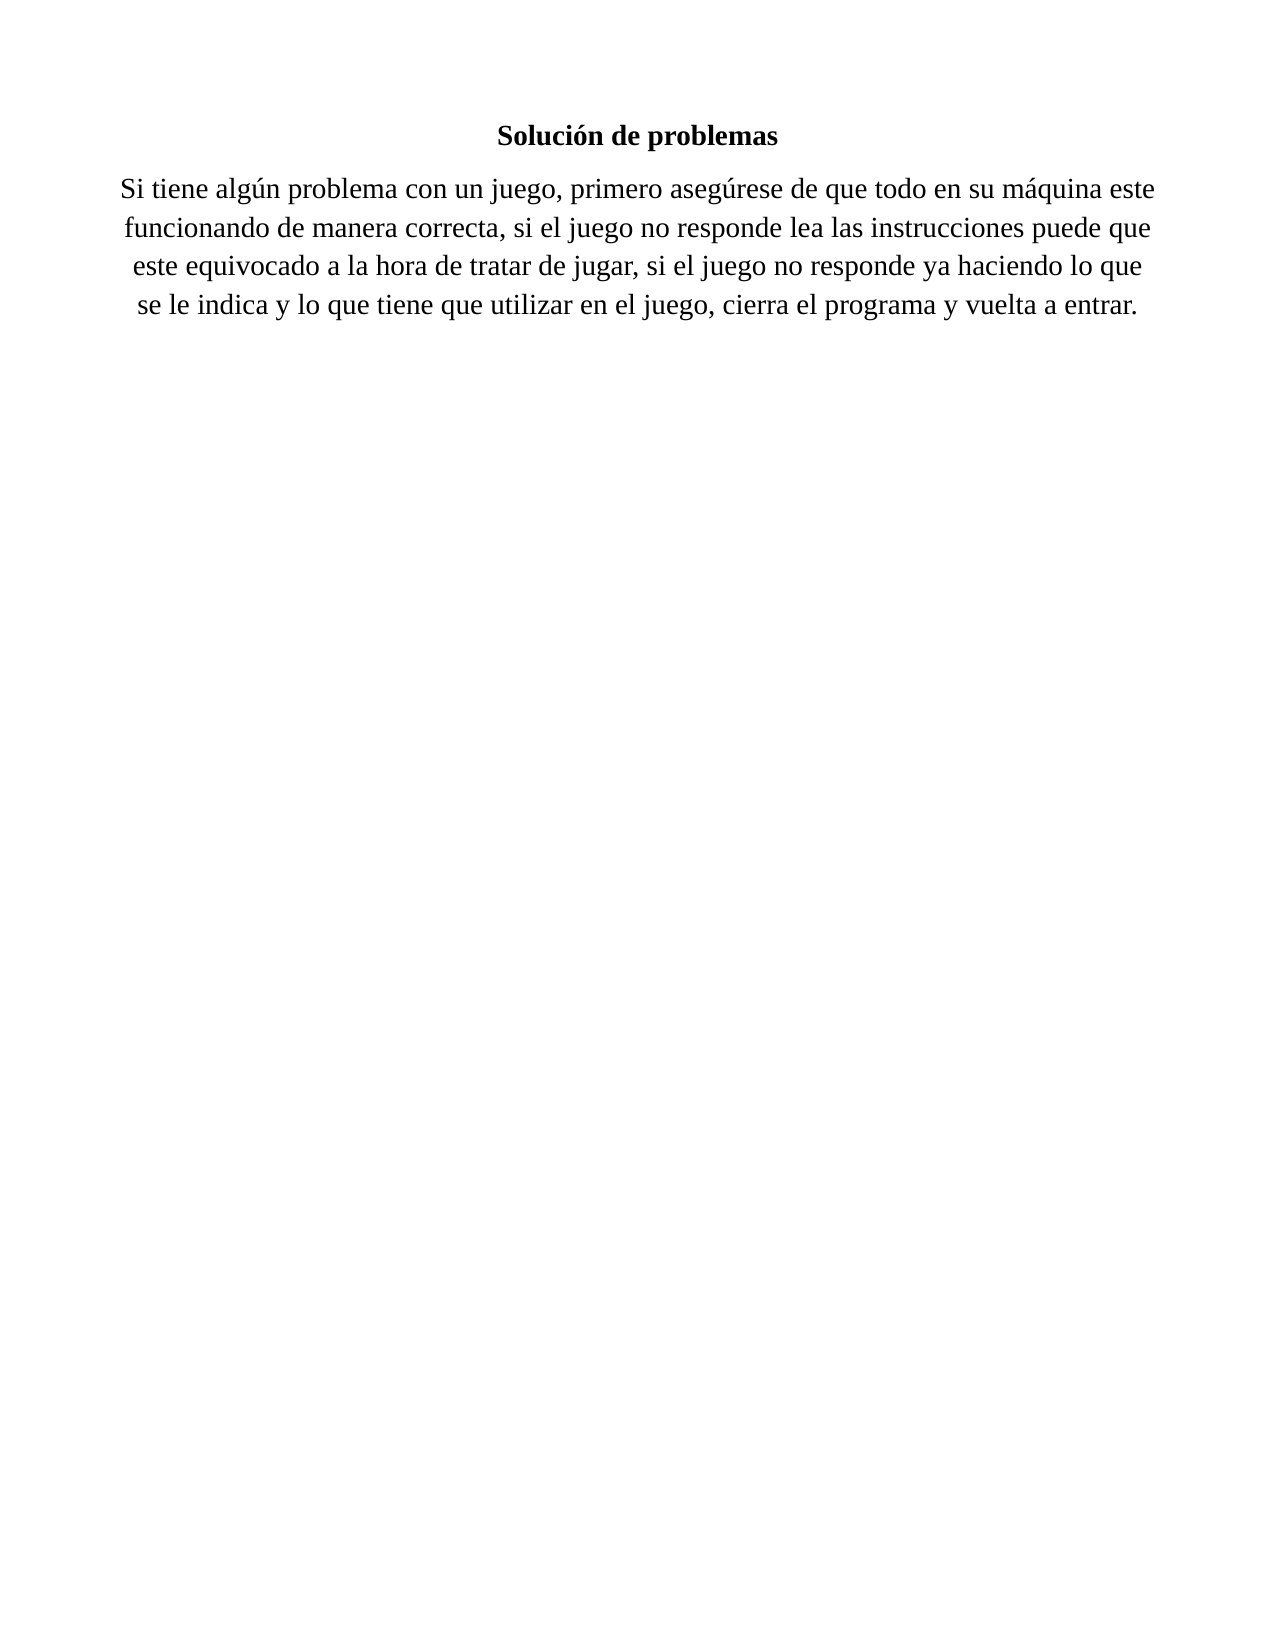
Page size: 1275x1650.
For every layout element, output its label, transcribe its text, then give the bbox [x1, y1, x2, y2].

text Solución de problemas [118, 118, 1157, 152]
text Si tiene algún problema con un juego, primero asegúrese de que todo en su máquina este funcionando de manera correcta, si el juego no responde lea las instrucciones puede que este equivocado a la hora de tratar de jugar, si el juego no responde ya haciendo lo que se le indica y lo que tiene que utilizar en el juego, cierra el programa y vuelta a entrar. [118, 171, 1157, 320]
